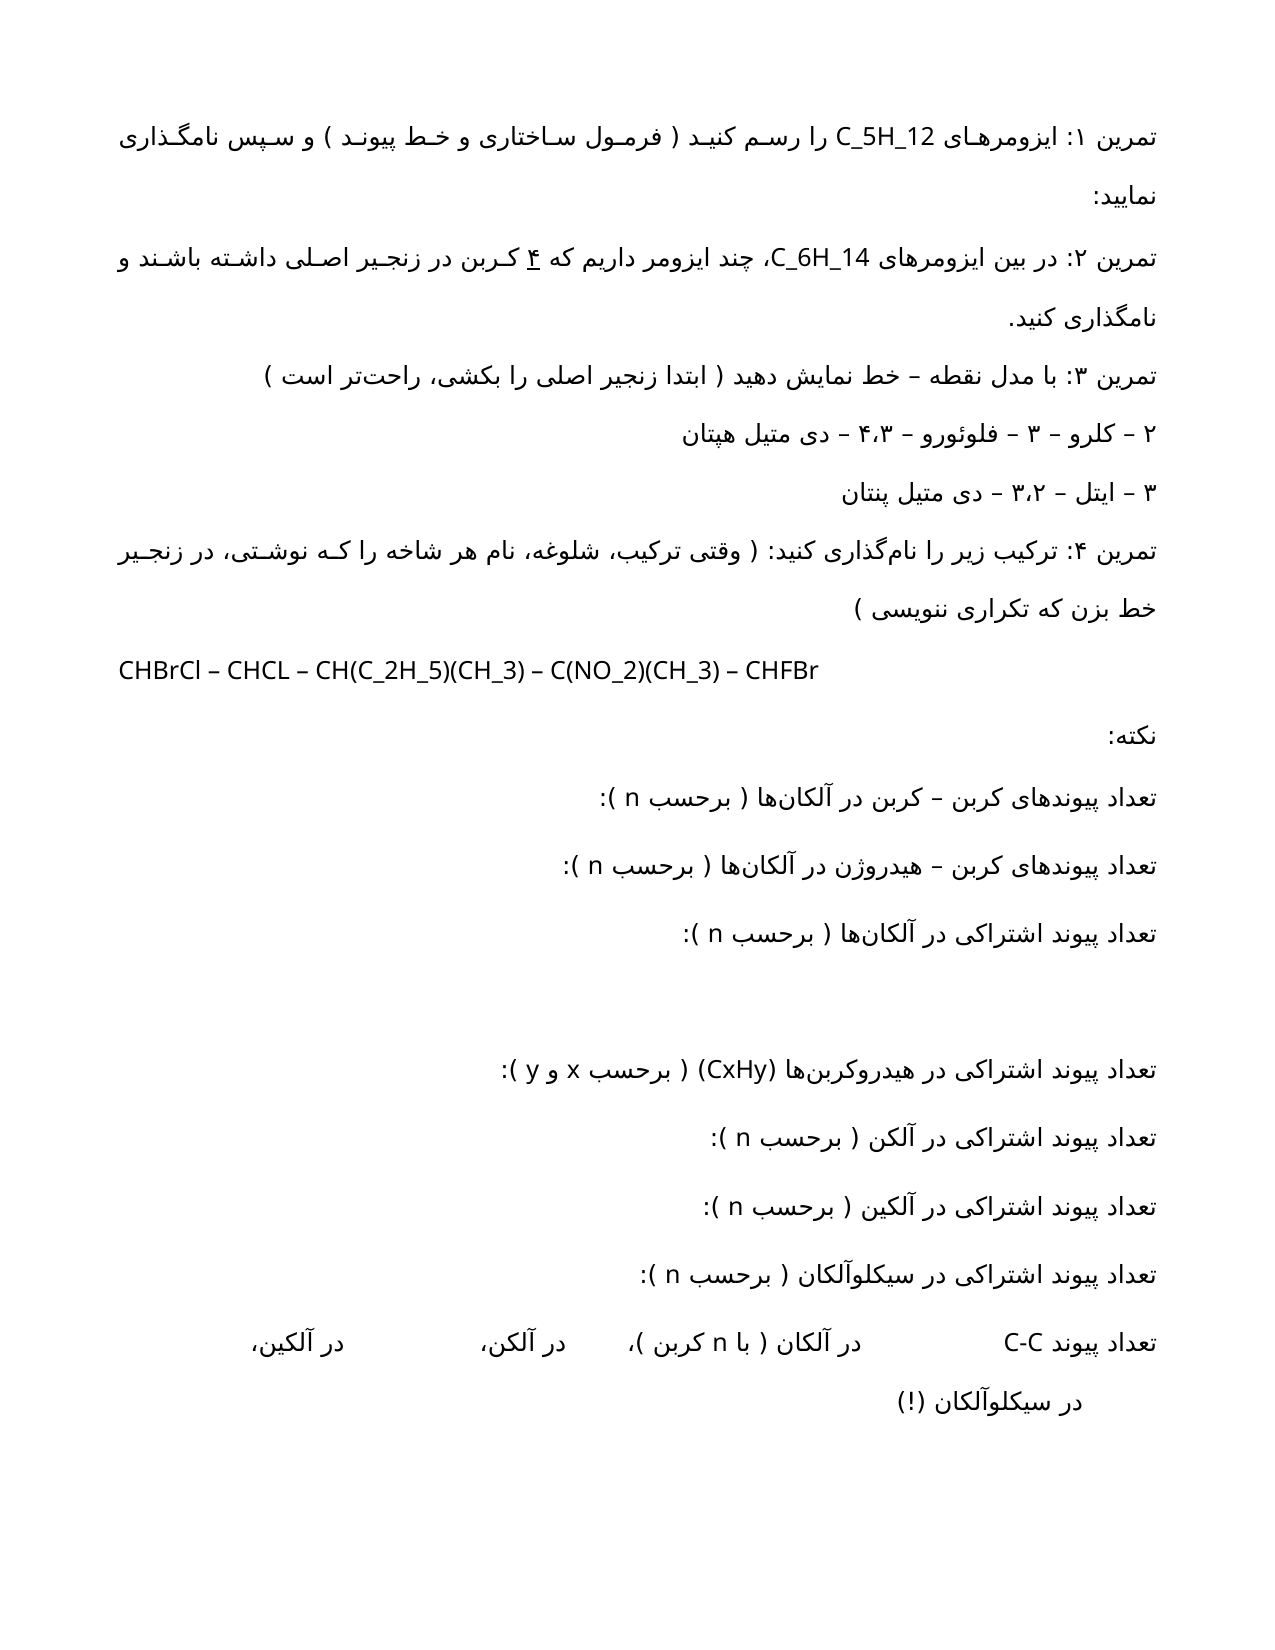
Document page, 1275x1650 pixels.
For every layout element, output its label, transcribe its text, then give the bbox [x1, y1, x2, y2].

text تعداد پیوند اشتراکی در هیدروکربن‌ها (CxHy) ( برحسب x و y ): [118, 1052, 1157, 1086]
text CHBrCl – CHCL – CH(C_2H_5)(CH_3) – C(NO_2)(CH_3) – CHFBr [118, 653, 1157, 687]
text نکته: [118, 721, 1157, 750]
text تعداد پیوند اشتراکی در آلکن (‌ برحسب n ): [118, 1120, 1157, 1154]
text تعداد پیوند اشتراکی در سیکلوآلکان ( برحسب n ): [118, 1256, 1157, 1290]
text تمرین ۲: در بین ایزومر‌های C_6H_14، چند ایزومر داریم که ۴ کربن در زنجیر اصلی داشته باشند و نامگذاری کنید. [118, 240, 1157, 332]
text تعداد پیوند C-C در آلکان ( با n کربن )، در آلکن، در آلکین، در سیکلوآلکان (!) [118, 1324, 1157, 1417]
text تمرین ۴: ترکیب زیر را نام‌گذاری کنید: ( وقتی ترکیب، شلوغه، نام هر شاخه را که نوشتی، در زنجیر خط بزن که تکراری ننویسی ) [118, 536, 1157, 624]
text تعداد پیوند‌های کربن – کربن در آلکان‌ها ( برحسب n ): [118, 779, 1157, 813]
text تمرین ۳: با مدل نقطه – خط نمایش دهید ( ابتدا زنجیر اصلی را بکشی، راحت‌تر است ) [118, 361, 1157, 390]
text ۳ – ایتل – ۳،۲ – دی متیل پنتان [118, 478, 1157, 507]
text تعداد پیوند اشتراکی در آلکان‌ها ( برحسب n ): [118, 916, 1157, 950]
text ۲ – کلرو – ۳ – فلوئورو – ۴،۳ – دی متیل هپتان [118, 419, 1157, 449]
text تمرین ۱: ایزومر‌های C_5H_12 را رسم کنید ( فرمول ساختاری و خط پیوند ) و سپس نامگذاری نمایید: [118, 118, 1157, 211]
text تعداد پیوند اشتراکی در آلکین ( برحسب n ): [118, 1188, 1157, 1222]
text تعداد پیوند‌های کربن – هیدروژن در آلکان‌ها ( برحسب n ): [118, 847, 1157, 882]
